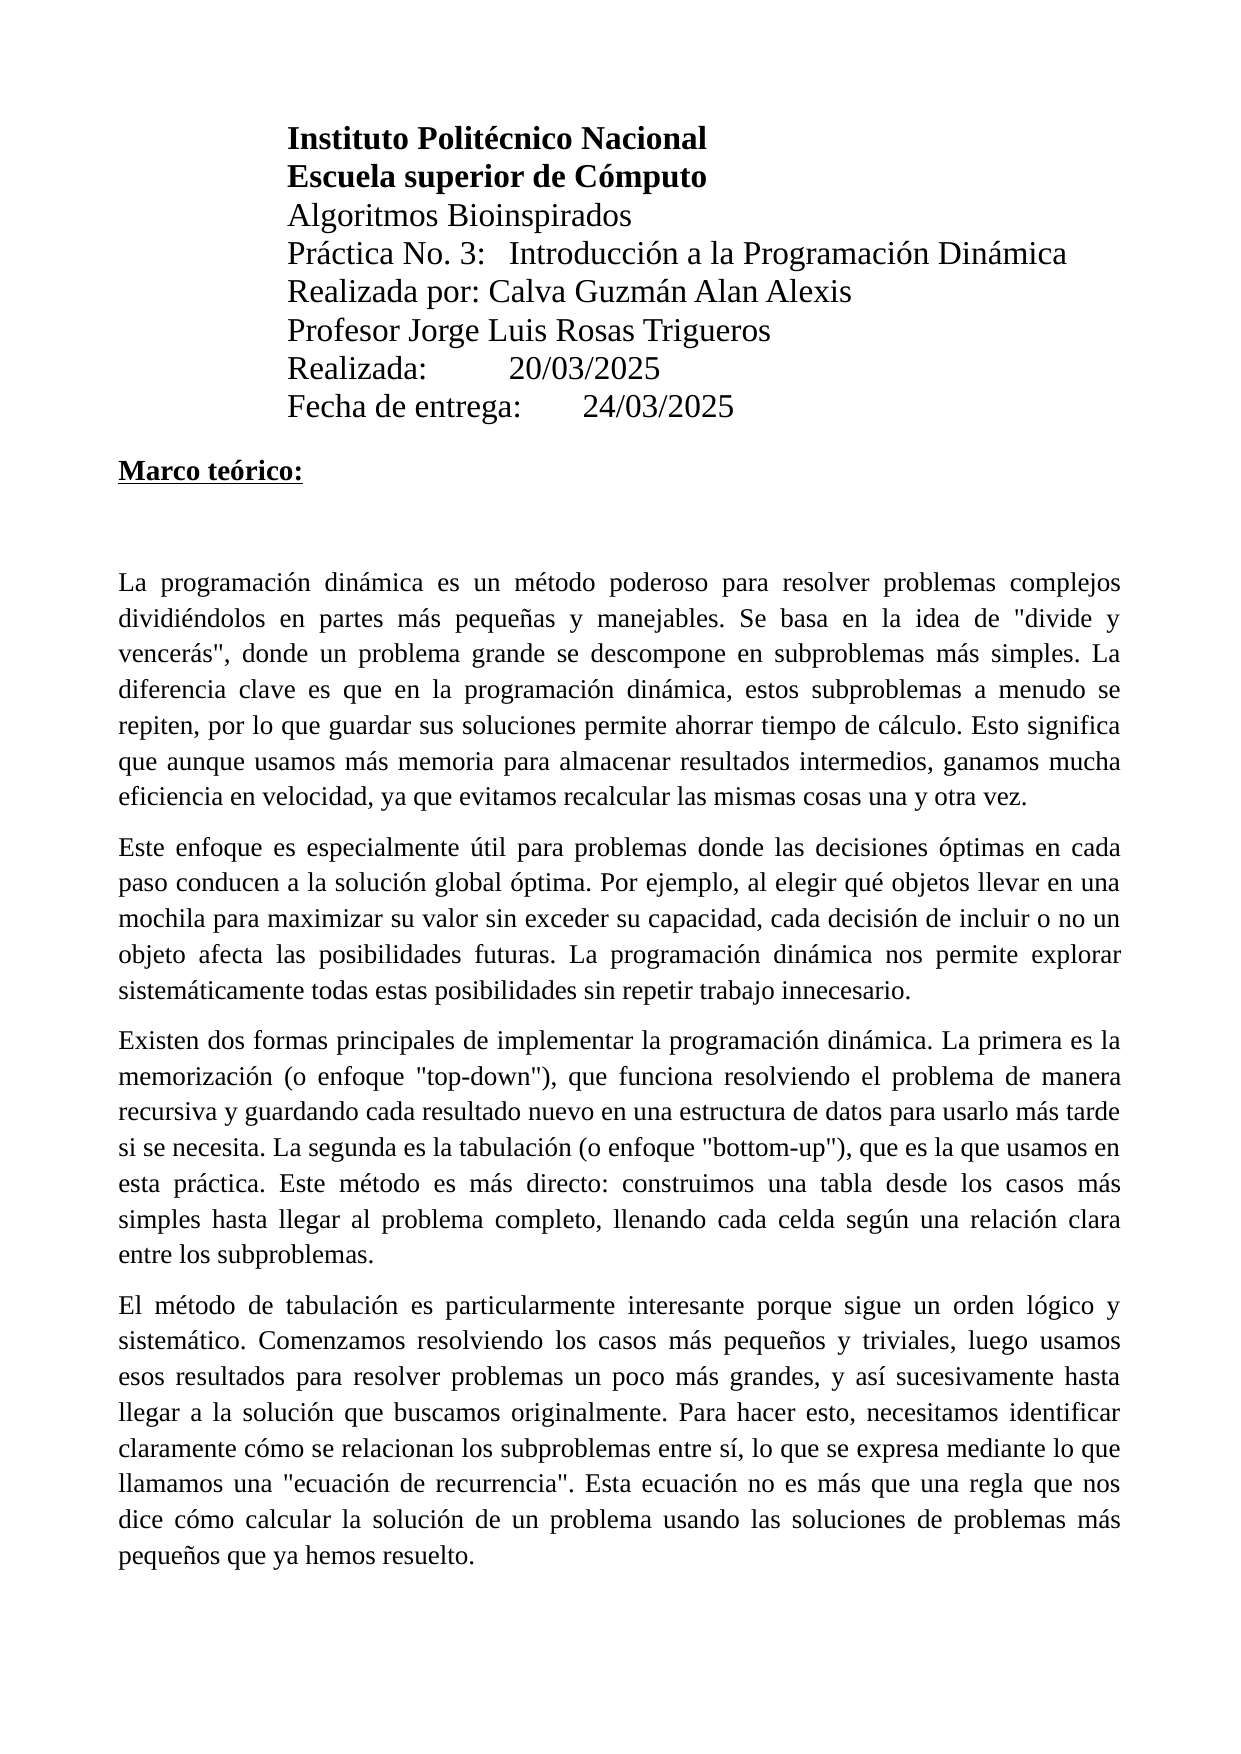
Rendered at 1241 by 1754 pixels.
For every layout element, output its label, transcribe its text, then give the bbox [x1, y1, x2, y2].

text Escuela superior de Cómputo [287, 156, 1122, 195]
text La programación dinámica es un método poderoso para resolver problemas complejos dividiéndolos en partes más pequeñas y manejables. Se basa en la idea de "divide y vencerás", donde un problema grande se descompone en subproblemas más simples. La diferencia clave es que en la programación dinámica, estos subproblemas a menudo se repiten, por lo que guardar sus soluciones permite ahorrar tiempo de cálculo. Esto significa que aunque usamos más memoria para almacenar resultados intermedios, ganamos mucha eficiencia en velocidad, ya que evitamos recalcular las mismas cosas una y otra vez. [118, 566, 1122, 812]
text Instituto Politécnico Nacional [287, 118, 1122, 156]
text Práctica No. 3: Introducción a la Programación Dinámica [287, 233, 1122, 271]
text Algoritmos Bioinspirados [287, 195, 1122, 233]
text Profesor Jorge Luis Rosas Trigueros [287, 310, 1122, 348]
text Realizada: 20/03/2025 [287, 348, 1122, 386]
text Realizada por: Calva Guzmán Alan Alexis [287, 271, 1122, 310]
text Existen dos formas principales de implementar la programación dinámica. La primera es la memorización (o enfoque "top-down"), que funciona resolviendo el problema de manera recursiva y guardando cada resultado nuevo en una estructura de datos para usarlo más tarde si se necesita. La segunda es la tabulación (o enfoque "bottom-up"), que es la que usamos en esta práctica. Este método es más directo: construimos una tabla desde los casos más simples hasta llegar al problema completo, llenando cada celda según una relación clara entre los subproblemas. [118, 1024, 1122, 1269]
text Marco teórico: [118, 453, 1122, 487]
text El método de tabulación es particularmente interesante porque sigue un orden lógico y sistemático. Comenzamos resolviendo los casos más pequeños y triviales, luego usamos esos resultados para resolver problemas un poco más grandes, y así sucesivamente hasta llegar a la solución que buscamos originalmente. Para hacer esto, necesitamos identificar claramente cómo se relacionan los subproblemas entre sí, lo que se expresa mediante lo que llamamos una "ecuación de recurrencia". Esta ecuación no es más que una regla que nos dice cómo calcular la solución de un problema usando las soluciones de problemas más pequeños que ya hemos resuelto. [118, 1289, 1122, 1570]
text Este enfoque es especialmente útil para problemas donde las decisiones óptimas en cada paso conducen a la solución global óptima. Por ejemplo, al elegir qué objetos llevar en una mochila para maximizar su valor sin exceder su capacidad, cada decisión de incluir o no un objeto afecta las posibilidades futuras. La programación dinámica nos permite explorar sistemáticamente todas estas posibilidades sin repetir trabajo innecesario. [118, 831, 1122, 1005]
text Fecha de entrega: 24/03/2025 [287, 386, 1122, 425]
